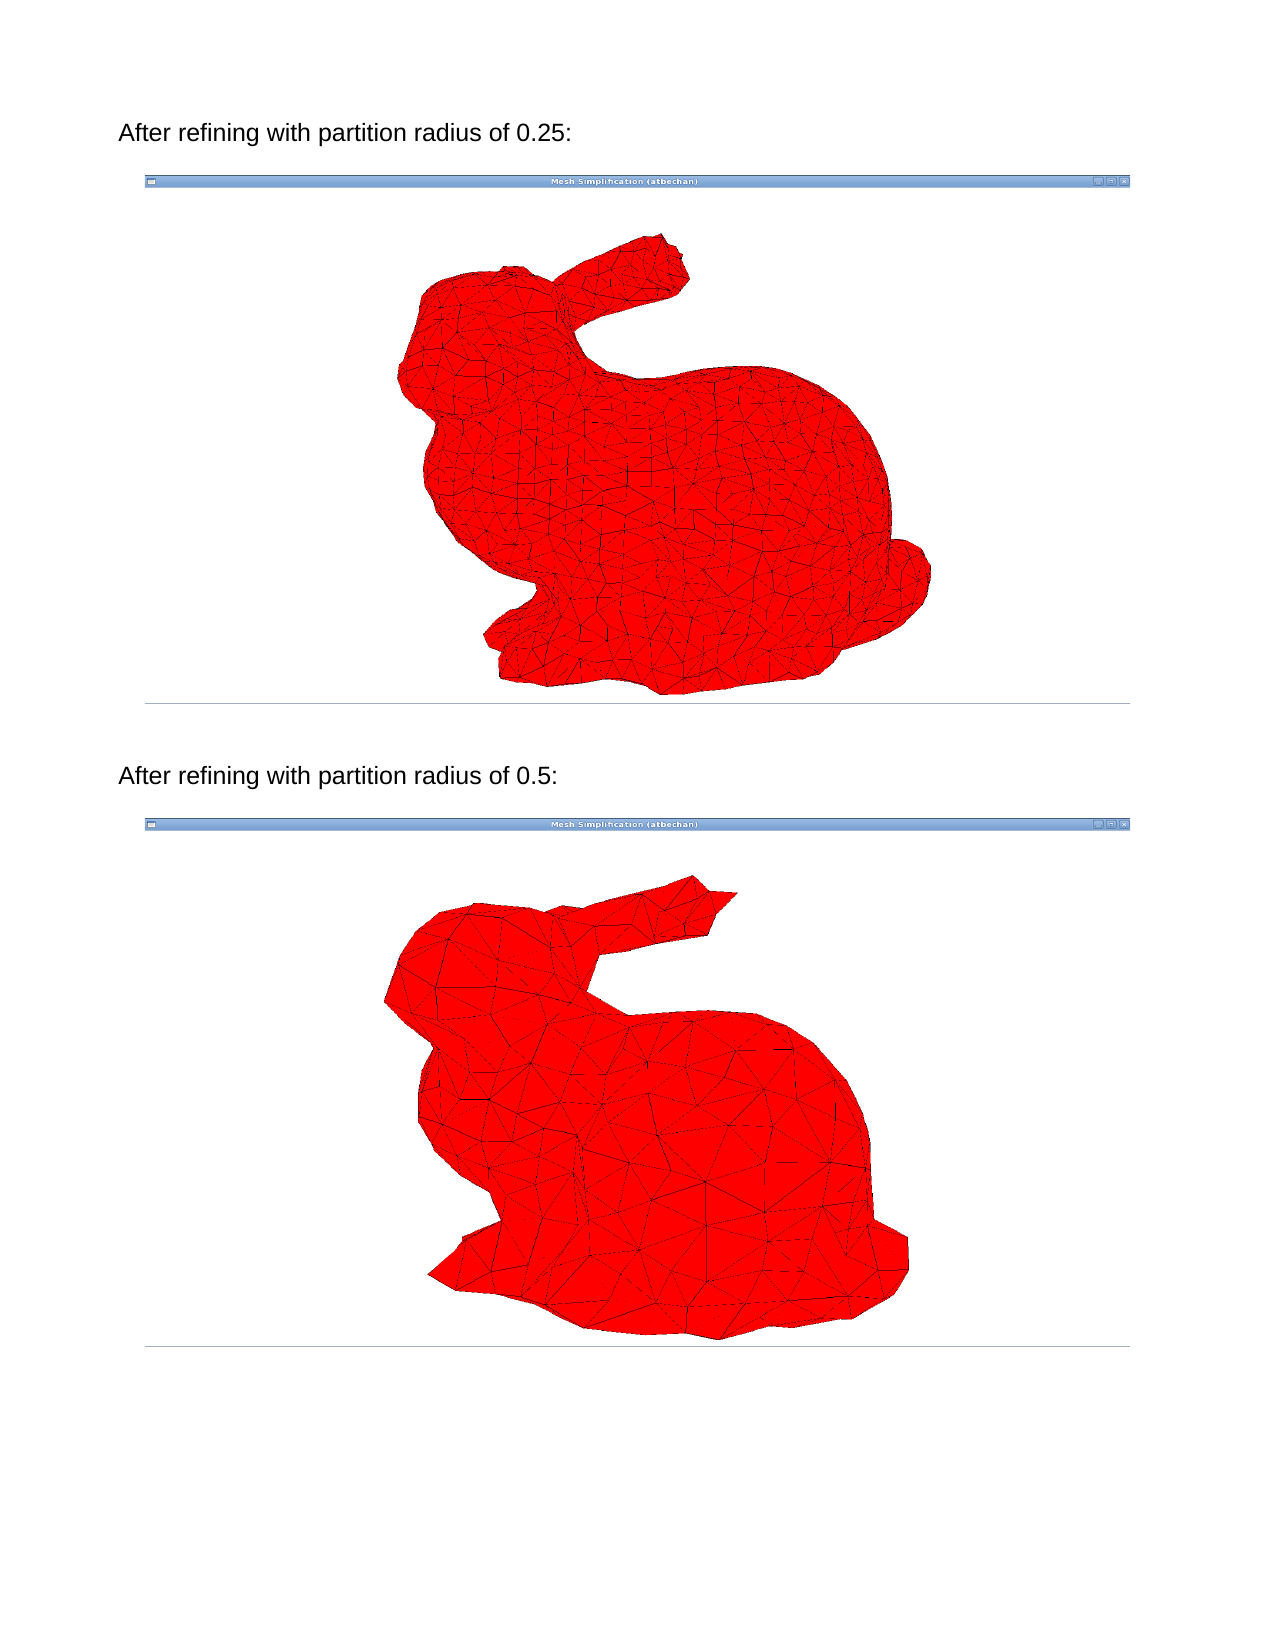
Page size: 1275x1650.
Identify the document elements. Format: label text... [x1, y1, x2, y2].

picture [144, 175, 1131, 704]
text After refining with partition radius of 0.5: [118, 761, 1157, 790]
text After refining with partition radius of 0.25: [118, 118, 1157, 147]
picture [144, 818, 1131, 1347]
